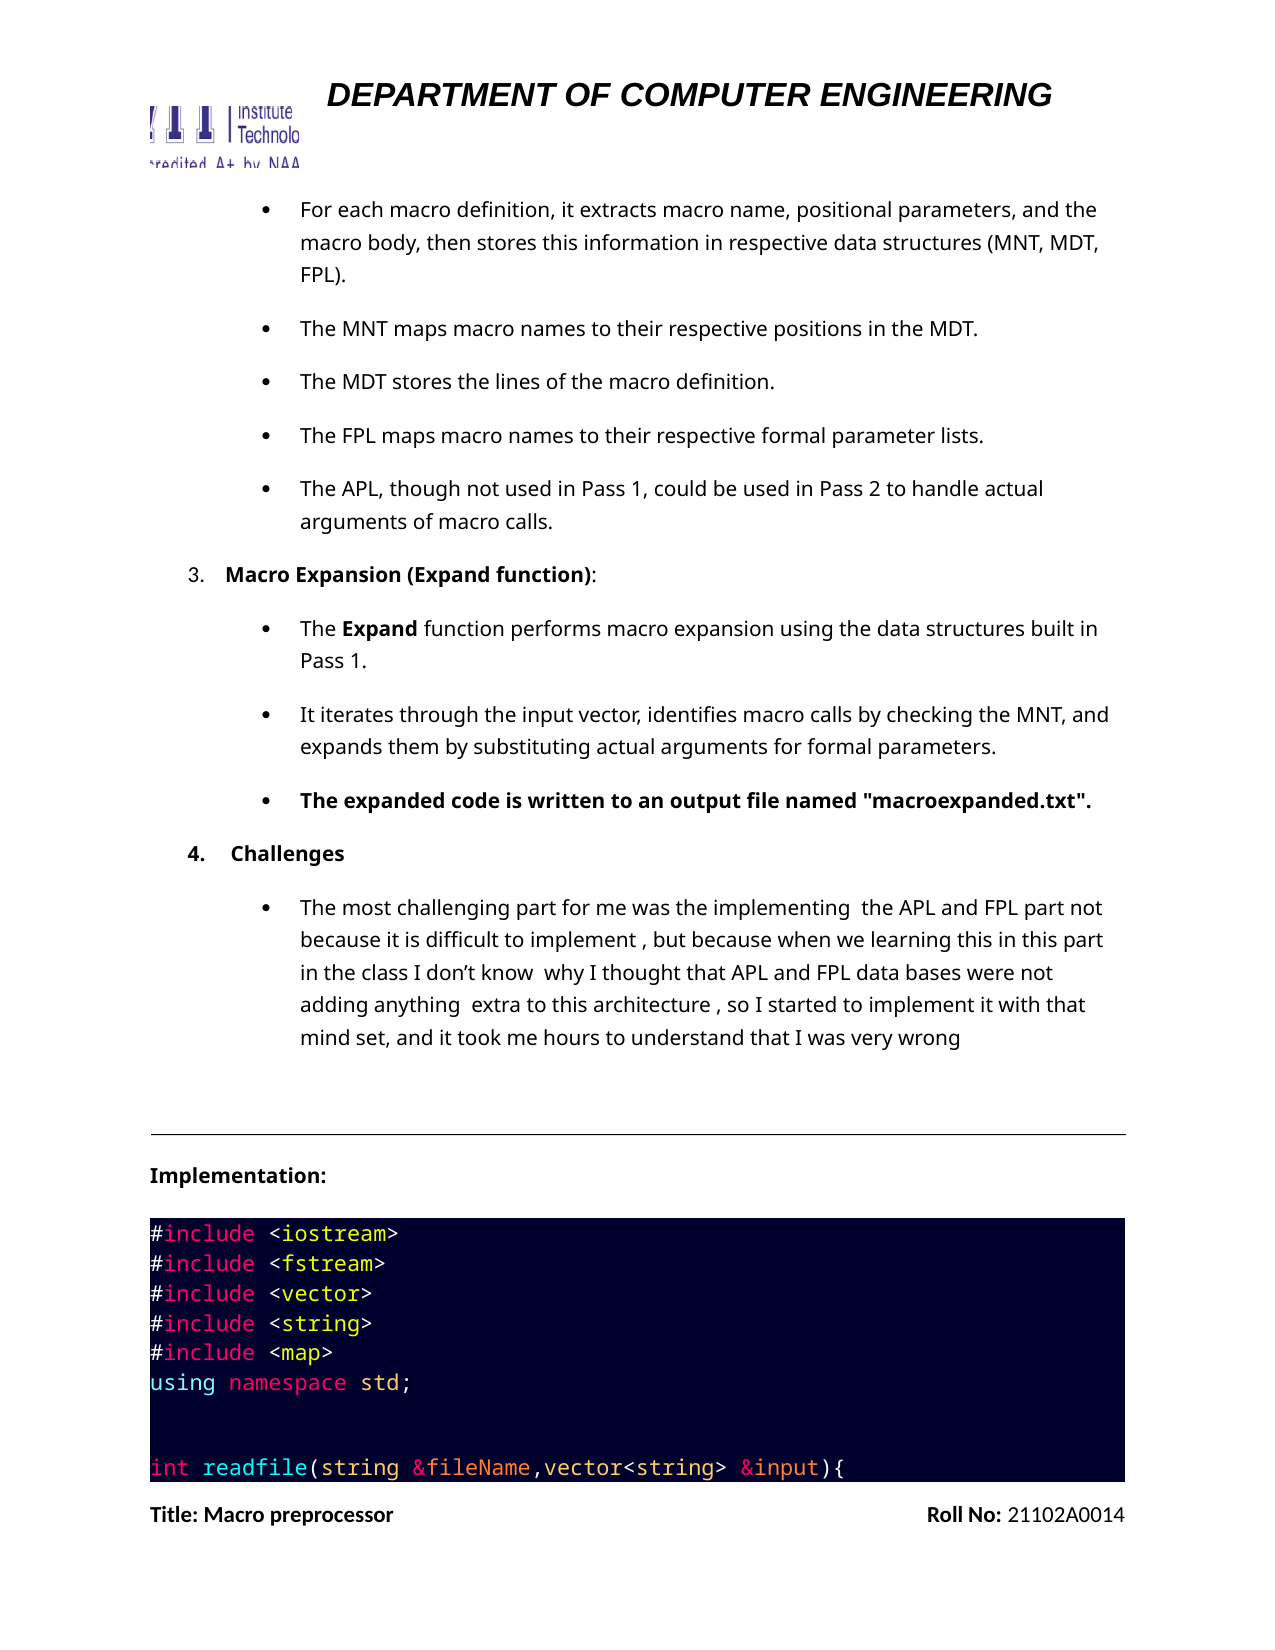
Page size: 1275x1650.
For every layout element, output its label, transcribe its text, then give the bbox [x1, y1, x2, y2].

text #include <map> [150, 1337, 1125, 1367]
list It iterates through the input vector, identifies macro calls by checking the MNT, and expands them by substituting actual arguments for formal parameters. [262, 700, 1125, 761]
text #include <string> [150, 1308, 1125, 1337]
text using namespace std; [150, 1367, 1125, 1397]
text int readfile(string &fileName,vector<string> &input){ [150, 1452, 1125, 1482]
text Implementation: [150, 1161, 1125, 1190]
list The most challenging part for me was the implementing the APL and FPL part not because it is difficult to implement , but because when we learning this in this part in the class I don’t know why I thought that APL and FPL data bases were not adding anything extra to this architecture , so I started to implement it with that mind set, and it took me hours to understand that I was very wrong [262, 893, 1125, 1051]
list The MDT stores the lines of the macro definition. [262, 367, 1125, 396]
list The Expand function performs macro expansion using the data structures built in Pass 1. [262, 614, 1125, 675]
list The MNT maps macro names to their respective positions in the MDT. [262, 314, 1125, 342]
list Challenges [187, 839, 1125, 868]
text #include <fstream> [150, 1248, 1125, 1278]
text #include <vector> [150, 1278, 1125, 1308]
text #include <iostream> [150, 1218, 1125, 1248]
list The expanded code is written to an output file named "macroexpanded.txt". [262, 786, 1125, 814]
list Macro Expansion (Expand function): [187, 560, 1125, 589]
list The APL, though not used in Pass 1, could be used in Pass 2 to handle actual arguments of macro calls. [262, 474, 1125, 535]
list The FPL maps macro names to their respective formal parameter lists. [262, 421, 1125, 449]
list For each macro definition, it extracts macro name, positional parameters, and the macro body, then stores this information in respective data structures (MNT, MDT, FPL). [262, 195, 1125, 289]
